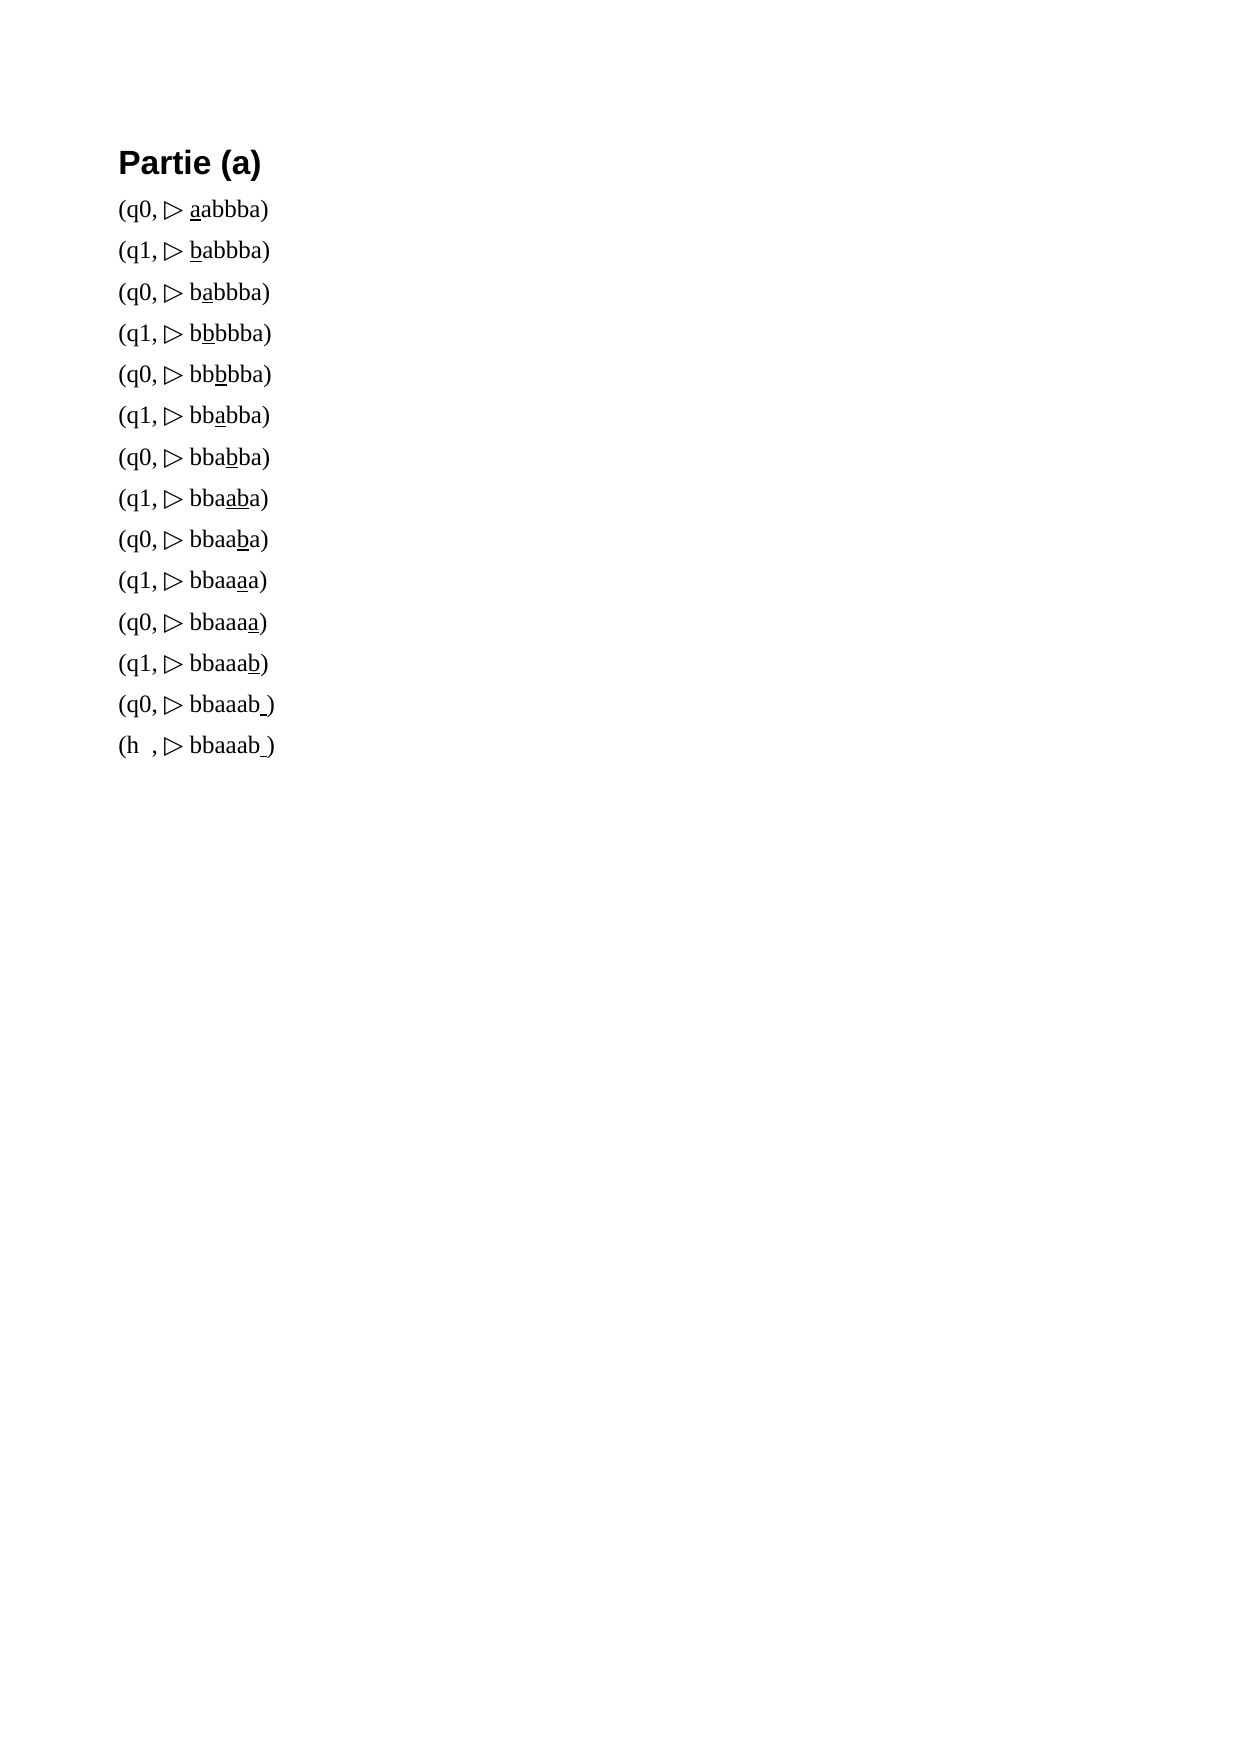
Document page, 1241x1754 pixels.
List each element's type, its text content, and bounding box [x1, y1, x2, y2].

subtitle Partie (a) [118, 143, 1122, 182]
text (q1, ▷ bbaaab) [118, 648, 1122, 677]
text (q1, ▷ bbabba) [118, 401, 1122, 429]
text (q1, ▷ bbaaba) [118, 483, 1122, 512]
text (q0, ▷ bbaaab ) [118, 689, 1122, 718]
text (q0, ▷ bbaaaa) [118, 607, 1122, 636]
text (q0, ▷ aabbba) [118, 194, 1122, 223]
text (q0, ▷ bbaaba) [118, 524, 1122, 553]
text (q0, ▷ babbba) [118, 277, 1122, 306]
text (q1, ▷ babbba) [118, 236, 1122, 264]
text (q1, ▷ bbbbba) [118, 318, 1122, 347]
text (q1, ▷ bbaaaa) [118, 566, 1122, 594]
text (q0, ▷ bbbbba) [118, 359, 1122, 388]
text (q0, ▷ bbabba) [118, 442, 1122, 471]
text (h , ▷ bbaaab ) [118, 731, 1122, 759]
